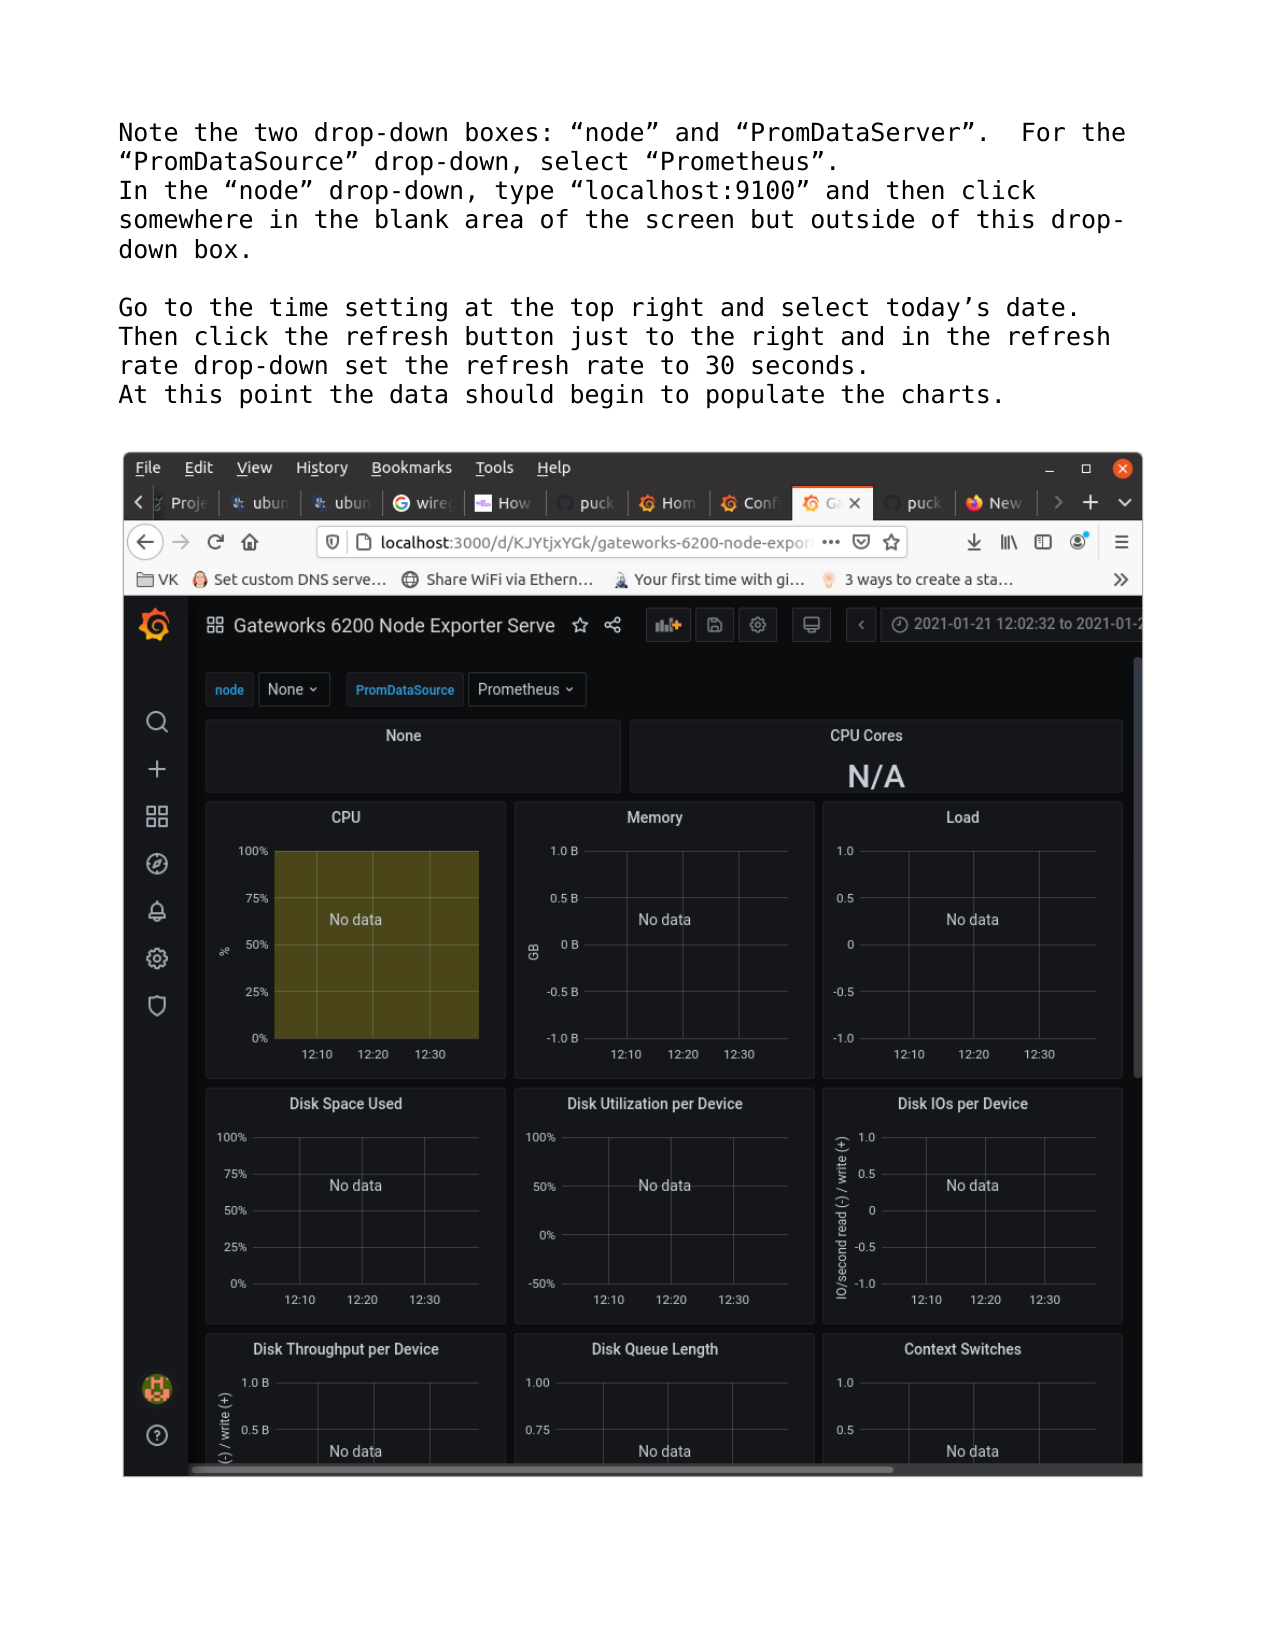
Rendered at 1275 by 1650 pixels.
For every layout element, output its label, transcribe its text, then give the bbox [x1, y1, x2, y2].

picture [113, 444, 1153, 1487]
text At this point the data should begin to populate the charts. [118, 380, 1157, 409]
text Note the two drop-down boxes: “node” and “PromDataServer”. For the “PromDataSource” drop-down, select “Prometheus”. [118, 118, 1157, 176]
text In the “node” drop-down, type “localhost:9100” and then click somewhere in the blank area of the screen but outside of this drop-down box. [118, 176, 1157, 264]
text Go to the time setting at the top right and select today’s date. Then click the refresh button just to the right and in the refresh rate drop-down set the refresh rate to 30 seconds. [118, 293, 1157, 380]
